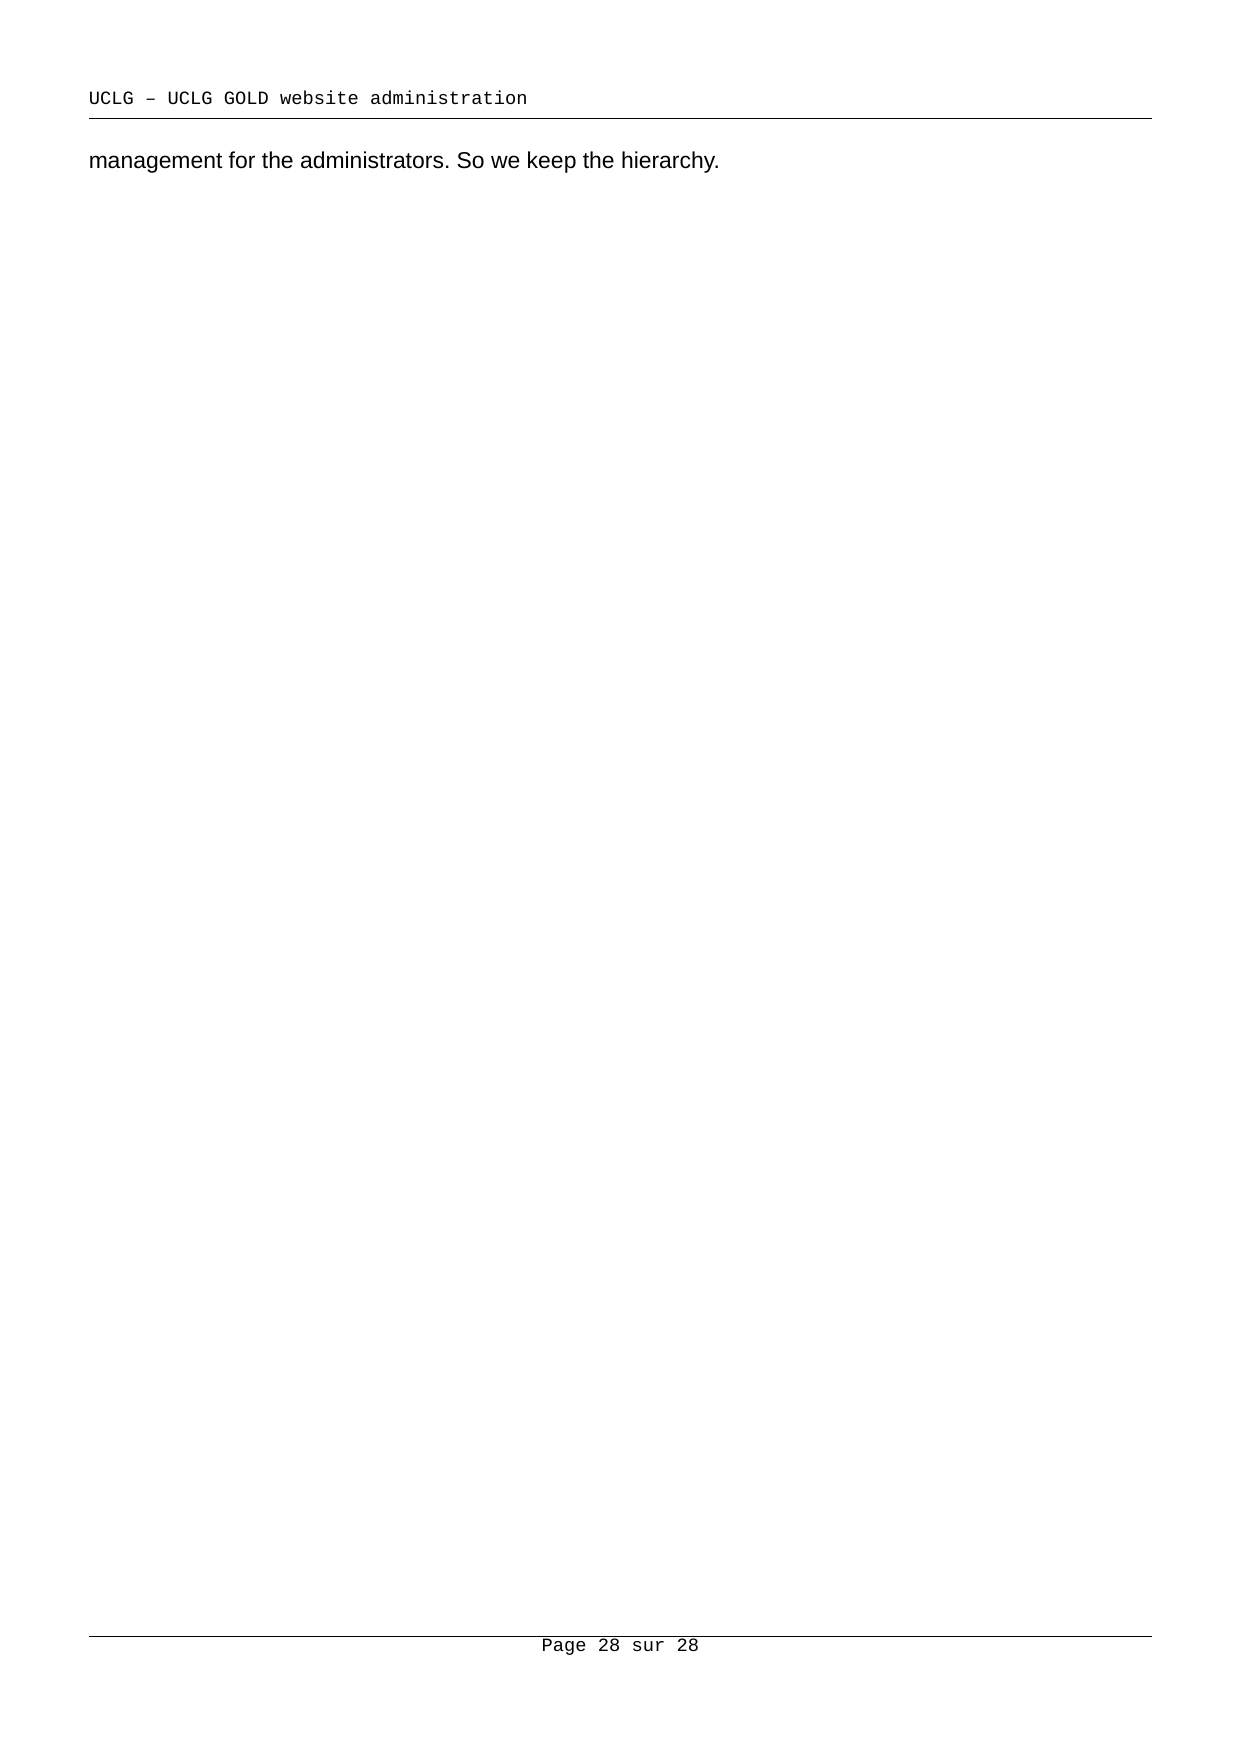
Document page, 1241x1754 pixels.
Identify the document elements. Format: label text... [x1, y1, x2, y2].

text management for the administrators. So we keep the hierarchy. [88, 147, 1152, 174]
